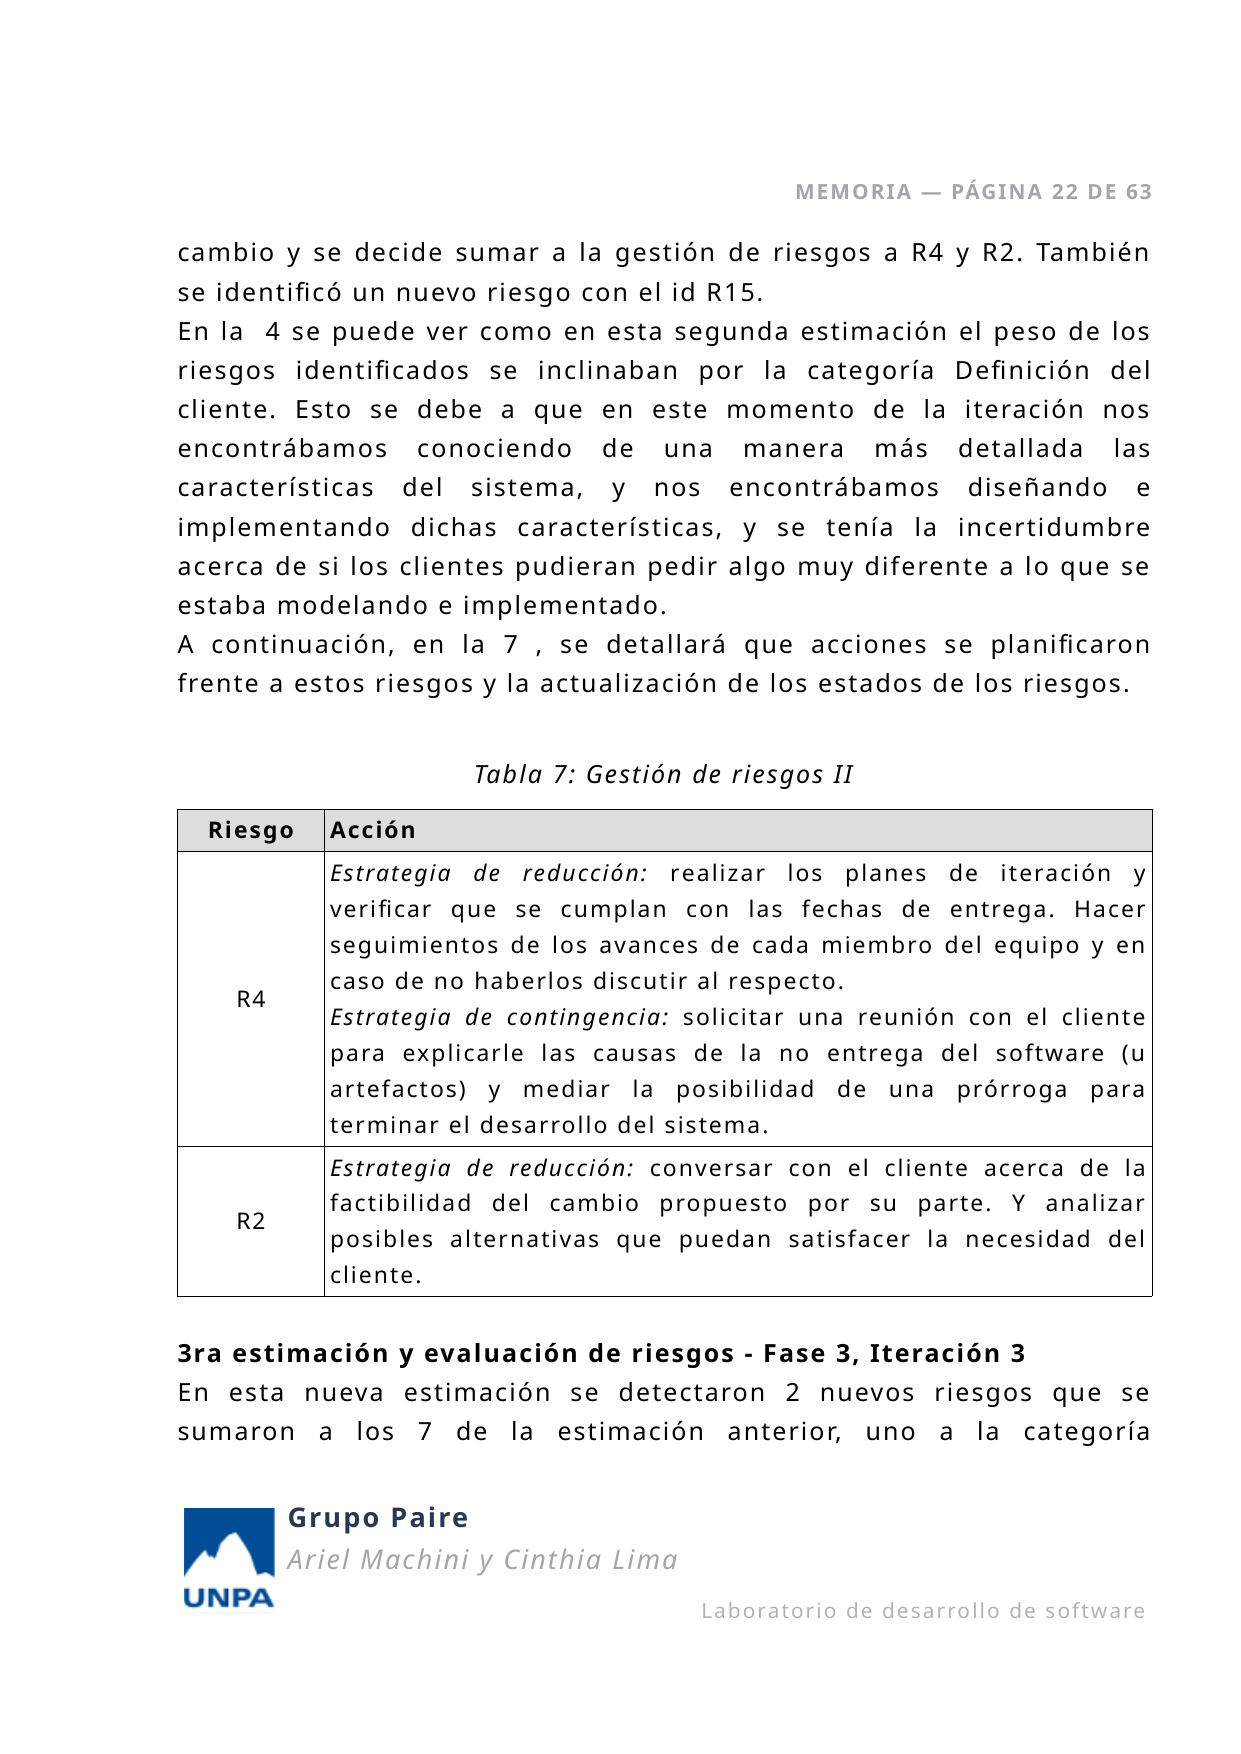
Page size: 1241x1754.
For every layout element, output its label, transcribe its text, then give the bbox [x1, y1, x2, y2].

table_cell R2 [178, 1147, 324, 1296]
text En esta nueva estimación se detectaron 2 nuevos riesgos que se sumaron a los 7 de la estimación anterior, uno a la categoría [177, 1375, 1152, 1448]
text Tabla 7: Gestión de riesgos II [177, 757, 1152, 791]
table_cell R4 [178, 852, 324, 1146]
text A continuación, en la 7 , se detallará que acciones se planificaron frente a estos riesgos y la actualización de los estados de los riesgos. [177, 627, 1152, 700]
table_header Acción [325, 810, 1152, 851]
table_header Riesgo [178, 810, 324, 851]
text En la 4 se puede ver como en esta segunda estimación el peso de los riesgos identificados se inclinaban por la categoría Definición del cliente. Esto se debe a que en este momento de la iteración nos encontrábamos conociendo de una manera más detallada las características del sistema, y nos encontrábamos diseñando e implementando dichas características, y se tenía la incertidumbre acerca de si los clientes pudieran pedir algo muy diferente a lo que se estaba modelando e implementado. [177, 313, 1152, 622]
text cambio y se decide sumar a la gestión de riesgos a R4 y R2. También se identificó un nuevo riesgo con el id R15. [177, 235, 1152, 308]
text 3ra estimación y evaluación de riesgos - Fase 3, Iteración 3 [177, 1336, 1152, 1369]
table_cell Estrategia de reducción: realizar los planes de iteración y verificar que se cumplan con las fechas de entrega. Hacer seguimientos de los avances de cada miembro del equipo y en caso de no haberlos discutir al respecto. Estrategia de contingencia: solicitar una reunión con el cliente para explicarle las causas de la no entrega del software (u artefactos) y mediar la posibilidad de una prórroga para terminar el desarrollo del sistema. [325, 852, 1152, 1146]
picture [184, 1508, 275, 1614]
table_cell Estrategia de reducción: conversar con el cliente acerca de la factibilidad del cambio propuesto por su parte. Y analizar posibles alternativas que puedan satisfacer la necesidad del cliente. [325, 1147, 1152, 1296]
